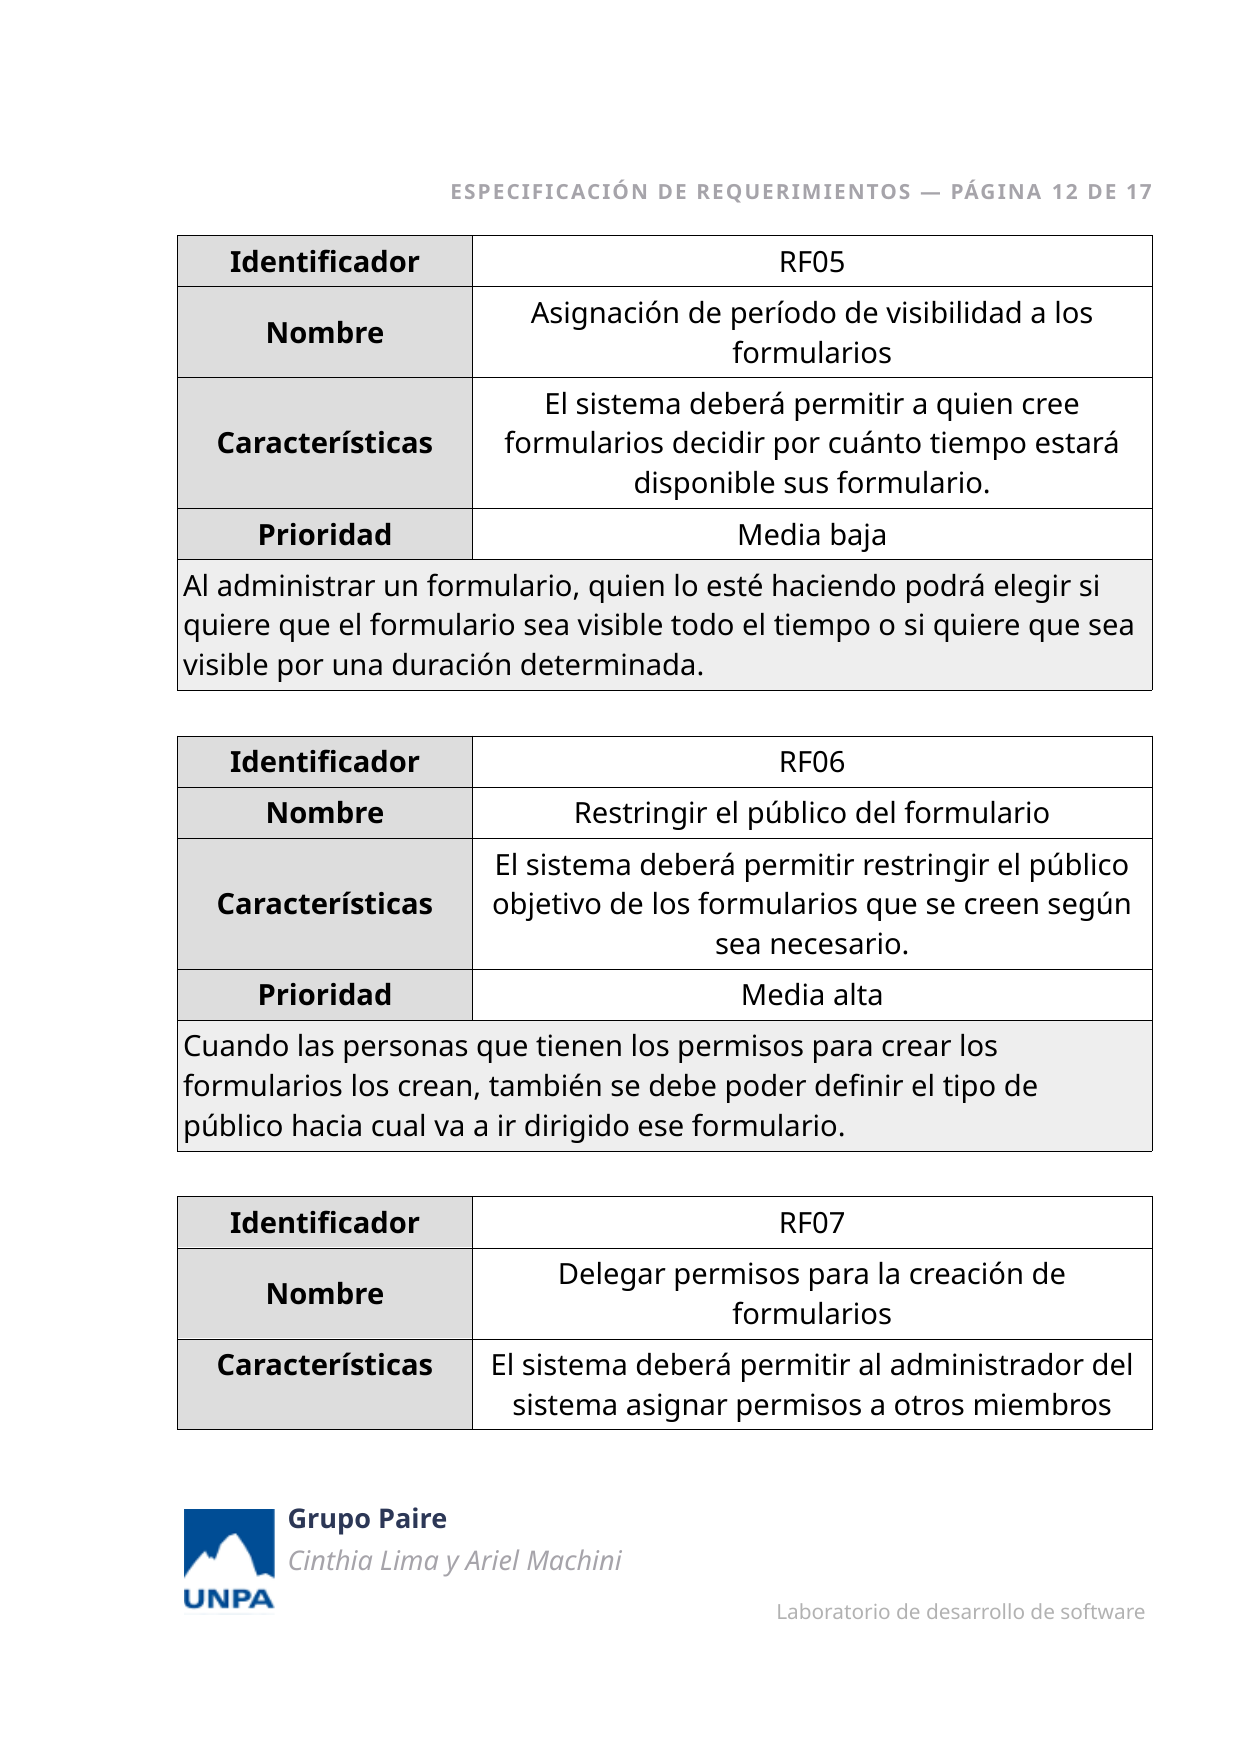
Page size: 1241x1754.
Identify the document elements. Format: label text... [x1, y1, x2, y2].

table_header RF05 [473, 236, 1152, 286]
table_cell Características [178, 378, 472, 508]
table_cell Delegar permisos para la creación de formularios [473, 1249, 1152, 1338]
table_cell Prioridad [178, 970, 472, 1020]
table_cell Nombre [178, 1249, 472, 1338]
table_cell Características [178, 839, 472, 969]
table_cell Cuando las personas que tienen los permisos para crear los formularios los crean, también se debe poder definir el tipo de público hacia cual va a ir dirigido ese formulario. [178, 1021, 1152, 1151]
table_cell El sistema deberá permitir al administrador del sistema asignar permisos a otros miembros [473, 1340, 1152, 1429]
picture [184, 1509, 275, 1615]
table_header RF07 [473, 1197, 1152, 1247]
table_cell Prioridad [178, 509, 472, 559]
table_cell Media baja [473, 509, 1152, 559]
table_cell Nombre [178, 287, 472, 377]
table_cell Características [178, 1340, 472, 1429]
table_header Identificador [178, 236, 472, 286]
table_cell El sistema deberá permitir a quien cree formularios decidir por cuánto tiempo estará disponible sus formulario. [473, 378, 1152, 508]
table_cell El sistema deberá permitir restringir el público objetivo de los formularios que se creen según sea necesario. [473, 839, 1152, 969]
table_cell Restringir el público del formulario [473, 788, 1152, 838]
table_header Identificador [178, 737, 472, 787]
table_cell Al administrar un formulario, quien lo esté haciendo podrá elegir si quiere que el formulario sea visible todo el tiempo o si quiere que sea visible por una duración determinada. [178, 560, 1152, 690]
table_cell Media alta [473, 970, 1152, 1020]
table_header RF06 [473, 737, 1152, 787]
table_cell Nombre [178, 788, 472, 838]
table_header Identificador [178, 1197, 472, 1247]
table_cell Asignación de período de visibilidad a los formularios [473, 287, 1152, 377]
